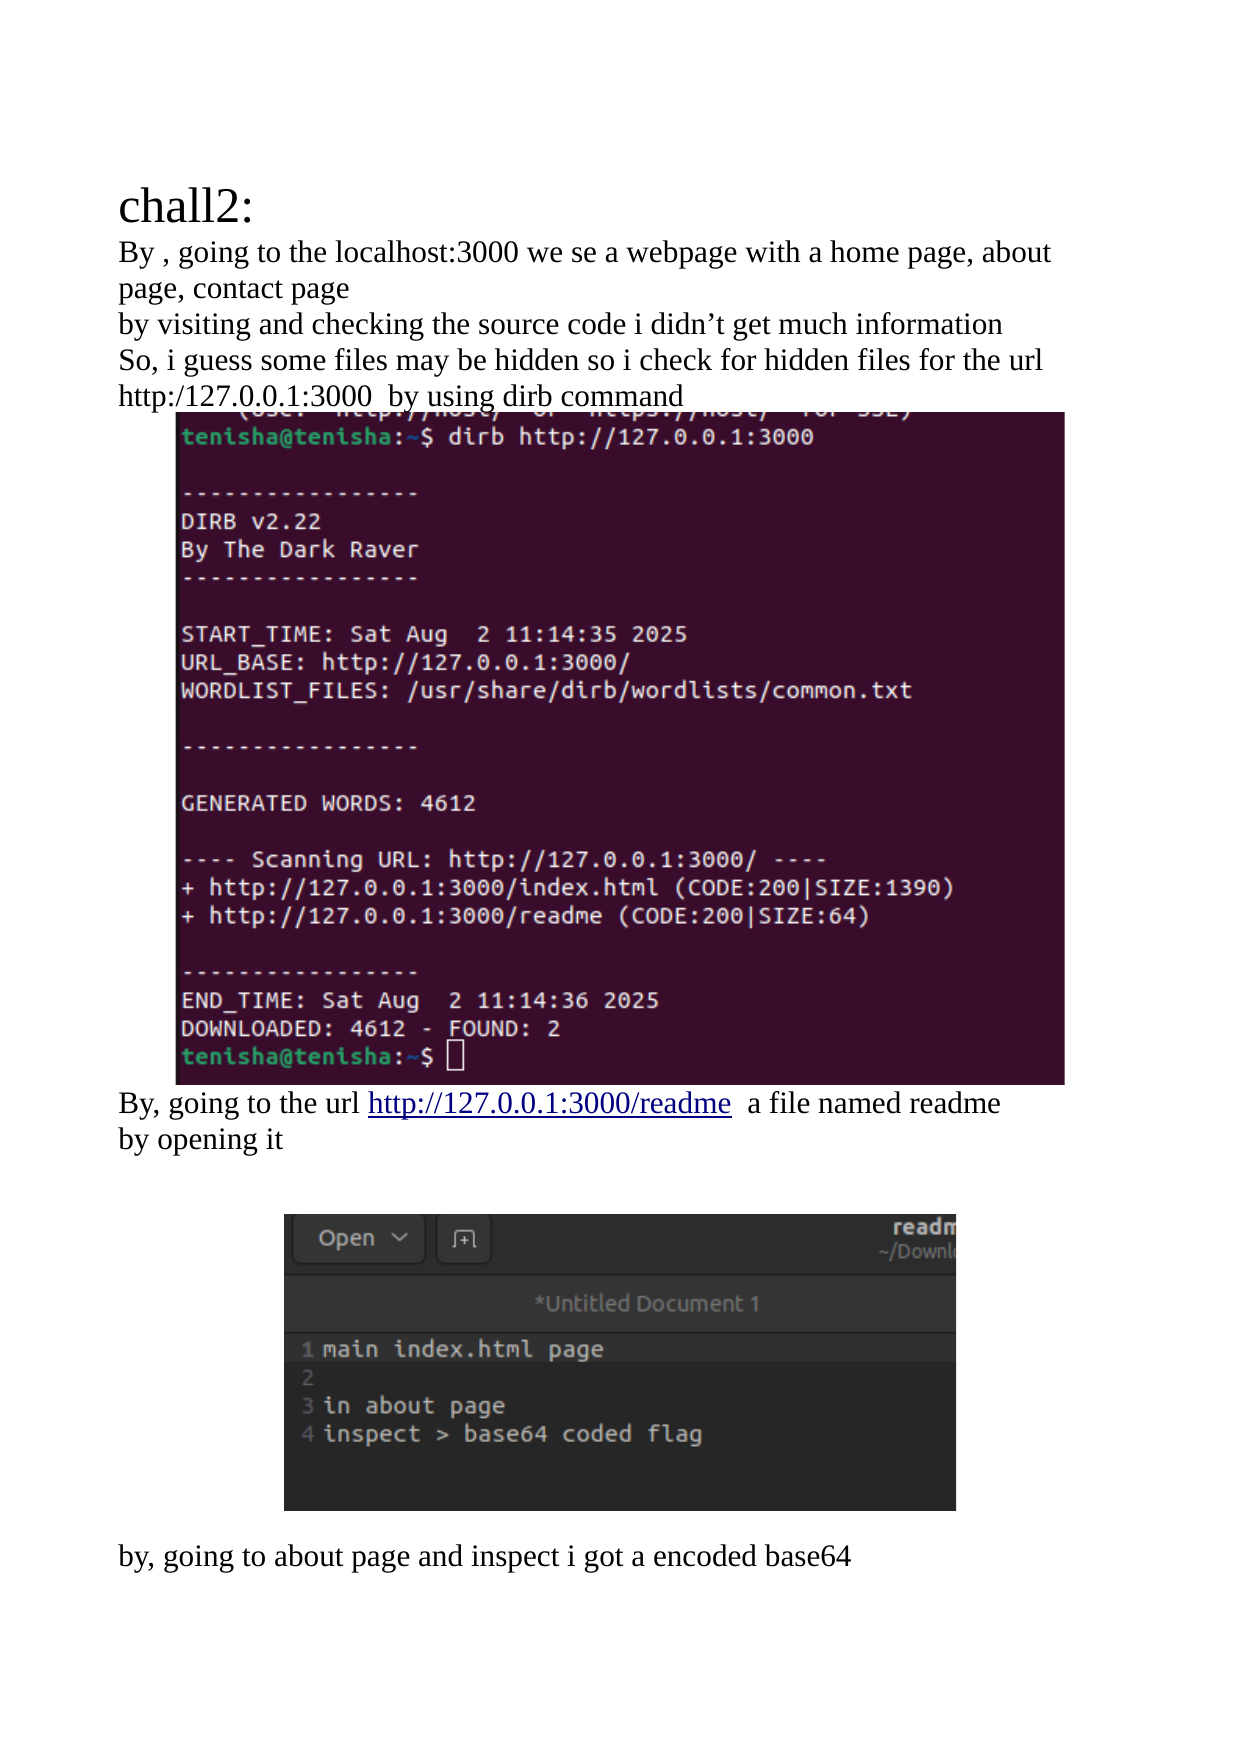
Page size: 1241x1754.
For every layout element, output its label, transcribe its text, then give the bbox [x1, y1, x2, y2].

text By, going to the url http://127.0.0.1:3000/readme a file named readme [118, 413, 1122, 1121]
text So, i guess some files may be hidden so i check for hidden files for the url http:/127.0.0.1:3000 by using dirb command [118, 341, 1122, 413]
text by visiting and checking the source code i didn’t get much information [118, 305, 1122, 341]
text chall2: [118, 176, 1122, 233]
text By , going to the localhost:3000 we se a webpage with a home page, about page, contact page [118, 233, 1122, 305]
picture [284, 1214, 957, 1511]
text by opening it [118, 1121, 1122, 1157]
text by, going to about page and inspect i got a encoded base64 [118, 1537, 1122, 1573]
picture [175, 412, 1065, 1085]
